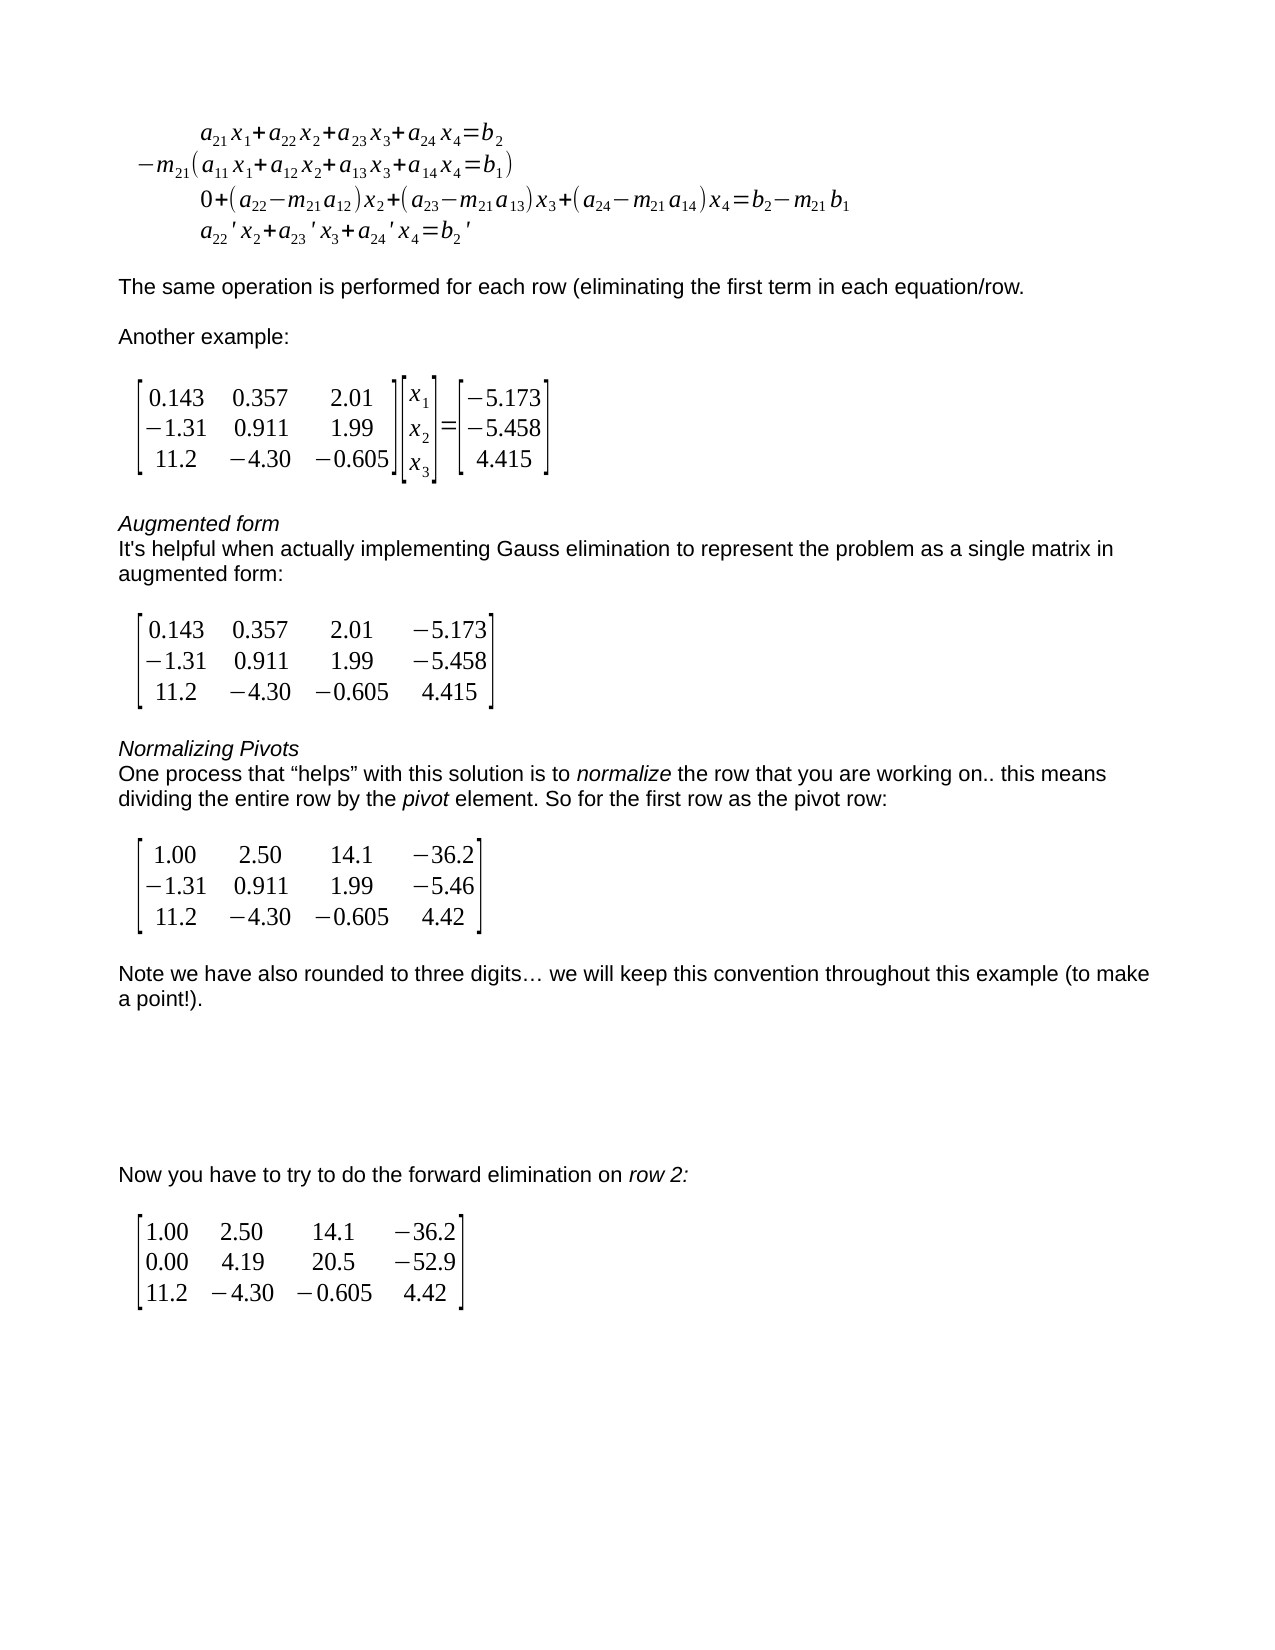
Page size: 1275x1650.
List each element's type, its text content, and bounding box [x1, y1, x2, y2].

text Normalizing Pivots [118, 736, 1157, 761]
text One process that “helps” with this solution is to normalize the row that you are working on.. this means dividing the entire row by the pivot element. So for the first row as the pivot row: [118, 761, 1157, 811]
text Augmented form [118, 511, 1157, 536]
text The same operation is performed for each row (eliminating the first term in each equation/row. [118, 273, 1157, 299]
text Another example: [118, 324, 1157, 349]
text Note we have also rounded to three digits… we will keep this convention throughout this example (to make a point!). [118, 961, 1157, 1011]
text It's helpful when actually implementing Gauss elimination to represent the problem as a single matrix in augmented form: [118, 536, 1157, 586]
text Now you have to try to do the forward elimination on row 2: [118, 1162, 1157, 1187]
